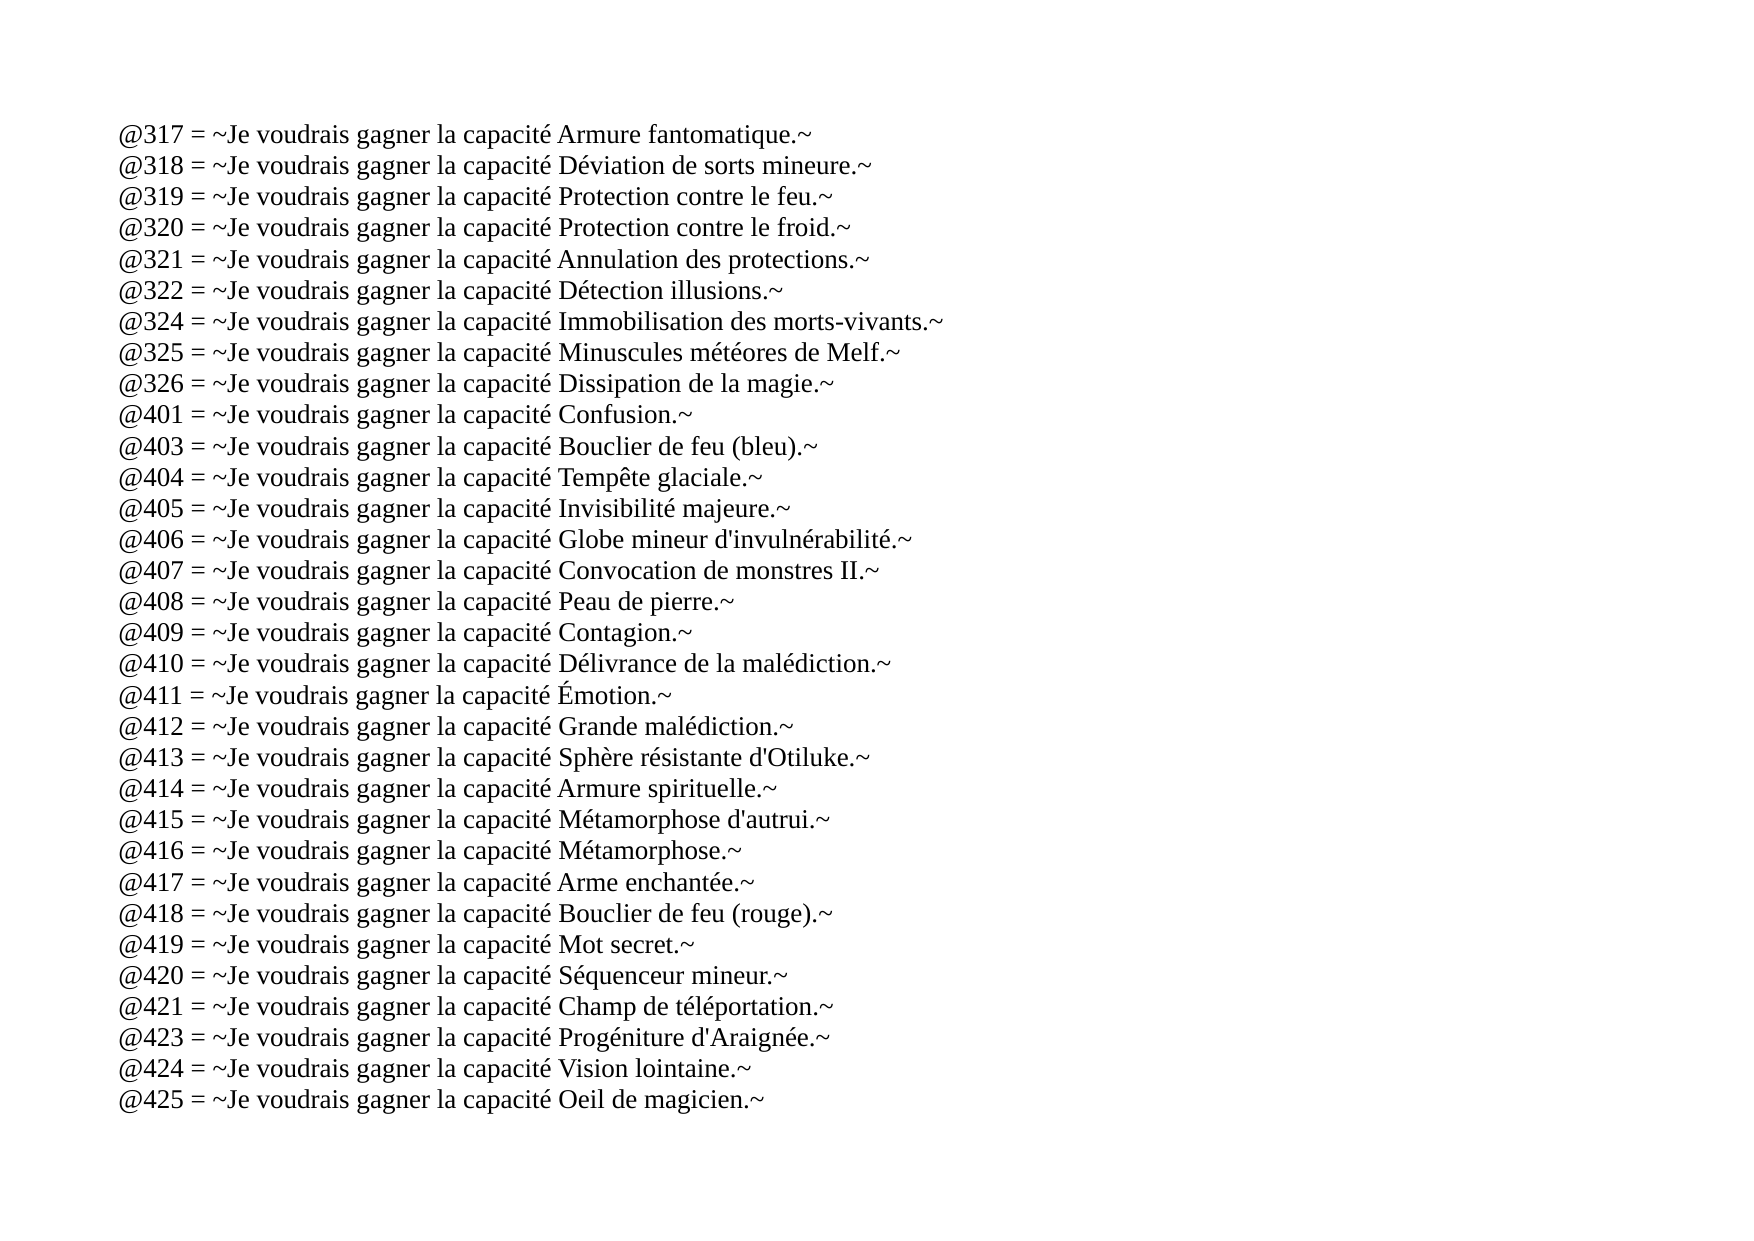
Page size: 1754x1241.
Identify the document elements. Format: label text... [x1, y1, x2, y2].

text @404 = ~Je voudrais gagner la capacité Tempête glaciale.~ [118, 461, 1636, 492]
text @425 = ~Je voudrais gagner la capacité Oeil de magicien.~ [118, 1084, 1636, 1115]
text @318 = ~Je voudrais gagner la capacité Déviation de sorts mineure.~ [118, 149, 1636, 180]
text @405 = ~Je voudrais gagner la capacité Invisibilité majeure.~ [118, 492, 1636, 523]
text @326 = ~Je voudrais gagner la capacité Dissipation de la magie.~ [118, 367, 1636, 398]
text @320 = ~Je voudrais gagner la capacité Protection contre le froid.~ [118, 212, 1636, 243]
text @325 = ~Je voudrais gagner la capacité Minuscules météores de Melf.~ [118, 336, 1636, 367]
text @418 = ~Je voudrais gagner la capacité Bouclier de feu (rouge).~ [118, 897, 1636, 928]
text @322 = ~Je voudrais gagner la capacité Détection illusions.~ [118, 274, 1636, 305]
text @419 = ~Je voudrais gagner la capacité Mot secret.~ [118, 928, 1636, 959]
text @408 = ~Je voudrais gagner la capacité Peau de pierre.~ [118, 585, 1636, 616]
text @416 = ~Je voudrais gagner la capacité Métamorphose.~ [118, 834, 1636, 866]
text @414 = ~Je voudrais gagner la capacité Armure spirituelle.~ [118, 772, 1636, 803]
text @324 = ~Je voudrais gagner la capacité Immobilisation des morts-vivants.~ [118, 305, 1636, 336]
text @410 = ~Je voudrais gagner la capacité Délivrance de la malédiction.~ [118, 648, 1636, 679]
text @403 = ~Je voudrais gagner la capacité Bouclier de feu (bleu).~ [118, 429, 1636, 461]
text @317 = ~Je voudrais gagner la capacité Armure fantomatique.~ [118, 118, 1636, 149]
text @406 = ~Je voudrais gagner la capacité Globe mineur d'invulnérabilité.~ [118, 523, 1636, 554]
text @421 = ~Je voudrais gagner la capacité Champ de téléportation.~ [118, 990, 1636, 1021]
text @412 = ~Je voudrais gagner la capacité Grande malédiction.~ [118, 710, 1636, 741]
text @413 = ~Je voudrais gagner la capacité Sphère résistante d'Otiluke.~ [118, 741, 1636, 772]
text @423 = ~Je voudrais gagner la capacité Progéniture d'Araignée.~ [118, 1021, 1636, 1052]
text @321 = ~Je voudrais gagner la capacité Annulation des protections.~ [118, 243, 1636, 274]
text @401 = ~Je voudrais gagner la capacité Confusion.~ [118, 398, 1636, 429]
text @409 = ~Je voudrais gagner la capacité Contagion.~ [118, 616, 1636, 648]
text @424 = ~Je voudrais gagner la capacité Vision lointaine.~ [118, 1052, 1636, 1084]
text @319 = ~Je voudrais gagner la capacité Protection contre le feu.~ [118, 180, 1636, 212]
text @411 = ~Je voudrais gagner la capacité Émotion.~ [118, 679, 1636, 710]
text @417 = ~Je voudrais gagner la capacité Arme enchantée.~ [118, 866, 1636, 897]
text @415 = ~Je voudrais gagner la capacité Métamorphose d'autrui.~ [118, 803, 1636, 834]
text @407 = ~Je voudrais gagner la capacité Convocation de monstres II.~ [118, 554, 1636, 585]
text @420 = ~Je voudrais gagner la capacité Séquenceur mineur.~ [118, 959, 1636, 990]
